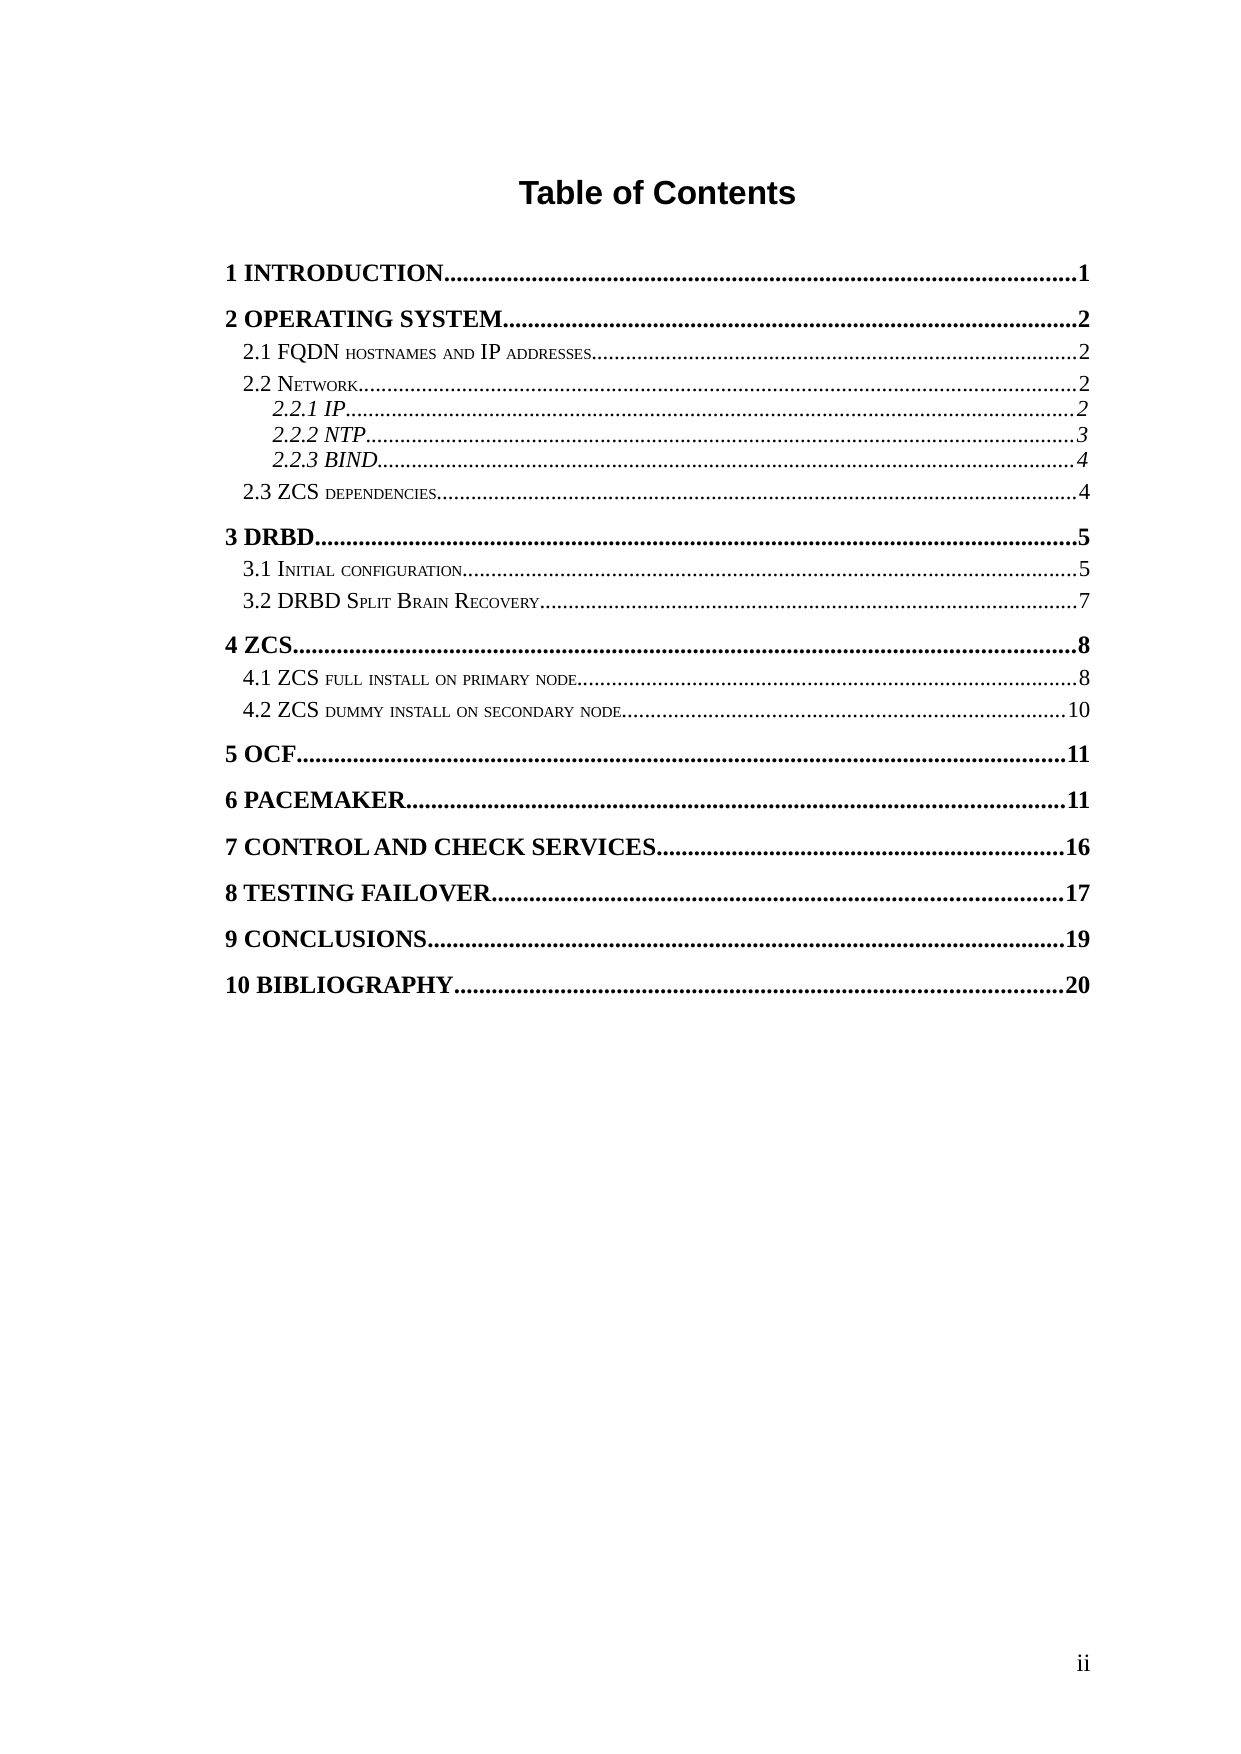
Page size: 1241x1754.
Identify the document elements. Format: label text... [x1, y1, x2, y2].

text 3.2 DRBD Split Brain Recovery 7 [243, 588, 1090, 613]
text 10 Bibliography 20 [225, 971, 1090, 998]
text 3 DRBD 5 [225, 523, 1090, 550]
text 4.1 ZCS full install on primary node 8 [243, 665, 1090, 691]
text 2.2.3 BIND 4 [272, 447, 1090, 473]
text 2.1 FQDN hostnames and IP addresses 2 [243, 339, 1090, 365]
text 4.2 ZCS dummy install on secondary node 10 [243, 697, 1090, 722]
subtitle Table of Contents [225, 175, 1090, 212]
text 9 Conclusions 19 [225, 925, 1090, 952]
text 2 Operating system 2 [225, 306, 1090, 333]
text 7 Control and check services 16 [225, 833, 1090, 860]
text 2.2 Network 2 [243, 371, 1090, 396]
text 1 Introduction 1 [225, 259, 1090, 287]
text 4 ZCS 8 [225, 632, 1090, 659]
text 2.2.1 IP 2 [272, 396, 1090, 422]
text 2.2.2 NTP 3 [272, 422, 1090, 447]
text 6 Pacemaker 11 [225, 787, 1090, 814]
text 2.3 ZCS dependencies 4 [243, 479, 1090, 504]
text 5 OCF 11 [225, 741, 1090, 768]
text 8 Testing failover 17 [225, 879, 1090, 906]
text 3.1 Initial configuration 5 [243, 556, 1090, 582]
